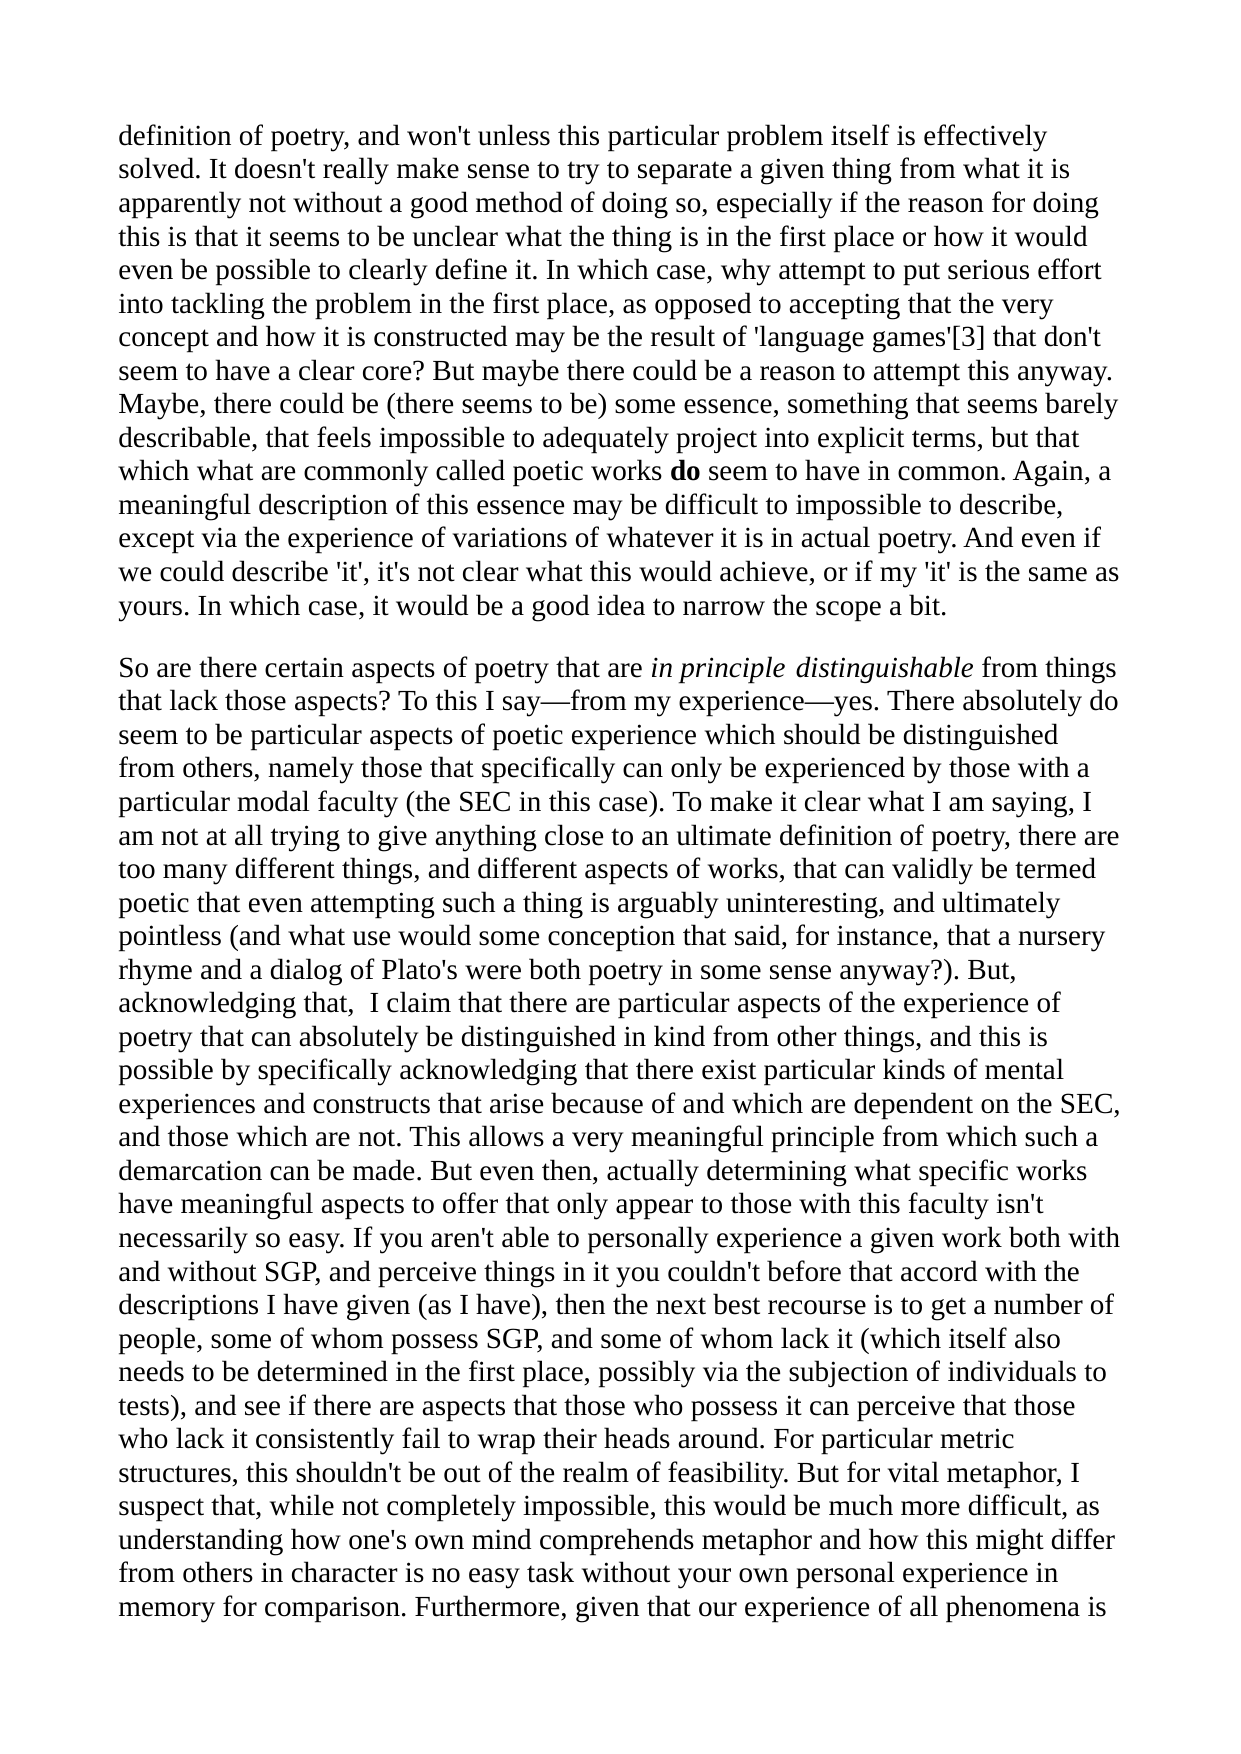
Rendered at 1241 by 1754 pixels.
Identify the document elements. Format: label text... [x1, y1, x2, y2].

text So are there certain aspects of poetry that are in principle distinguishable from things that lack those aspects? To this I say—from my experience—yes. There absolutely do seem to be particular aspects of poetic experience which should be distinguished from others, namely those that specifically can only be experienced by those with a particular modal faculty (the SEC in this case). To make it clear what I am saying, I am not at all trying to give anything close to an ultimate definition of poetry, there are too many different things, and different aspects of works, that can validly be termed poetic that even attempting such a thing is arguably uninteresting, and ultimately pointless (and what use would some conception that said, for instance, that a nursery rhyme and a dialog of Plato's were both poetry in some sense anyway?). But, acknowledging that, I claim that there are particular aspects of the experience of poetry that can absolutely be distinguished in kind from other things, and this is possible by specifically acknowledging that there exist particular kinds of mental experiences and constructs that arise because of and which are dependent on the SEC, and those which are not. This allows a very meaningful principle from which such a demarcation can be made. But even then, actually determining what specific works have meaningful aspects to offer that only appear to those with this faculty isn't necessarily so easy. If you aren't able to personally experience a given work both with and without SGP, and perceive things in it you couldn't before that accord with the descriptions I have given (as I have), then the next best recourse is to get a number of people, some of whom possess SGP, and some of whom lack it (which itself also needs to be determined in the first place, possibly via the subjection of individuals to tests), and see if there are aspects that those who possess it can perceive that those who lack it consistently fail to wrap their heads around. For particular metric structures, this shouldn't be out of the realm of feasibility. But for vital metaphor, I suspect that, while not completely impossible, this would be much more difficult, as understanding how one's own mind comprehends metaphor and how this might differ from others in character is no easy task without your own personal experience in memory for comparison. Furthermore, given that our experience of all phenomena is [118, 650, 1122, 1623]
text definition of poetry, and won't unless this particular problem itself is effectively solved. It doesn't really make sense to try to separate a given thing from what it is apparently not without a good method of doing so, especially if the reason for doing this is that it seems to be unclear what the thing is in the first place or how it would even be possible to clearly define it. In which case, why attempt to put serious effort into tackling the problem in the first place, as opposed to accepting that the very concept and how it is constructed may be the result of 'language games'[3] that don't seem to have a clear core? But maybe there could be a reason to attempt this anyway. Maybe, there could be (there seems to be) some essence, something that seems barely describable, that feels impossible to adequately project into explicit terms, but that which what are commonly called poetic works do seem to have in common. Again, a meaningful description of this essence may be difficult to impossible to describe, except via the experience of variations of whatever it is in actual poetry. And even if we could describe 'it', it's not clear what this would achieve, or if my 'it' is the same as yours. In which case, it would be a good idea to narrow the scope a bit. [118, 118, 1122, 621]
